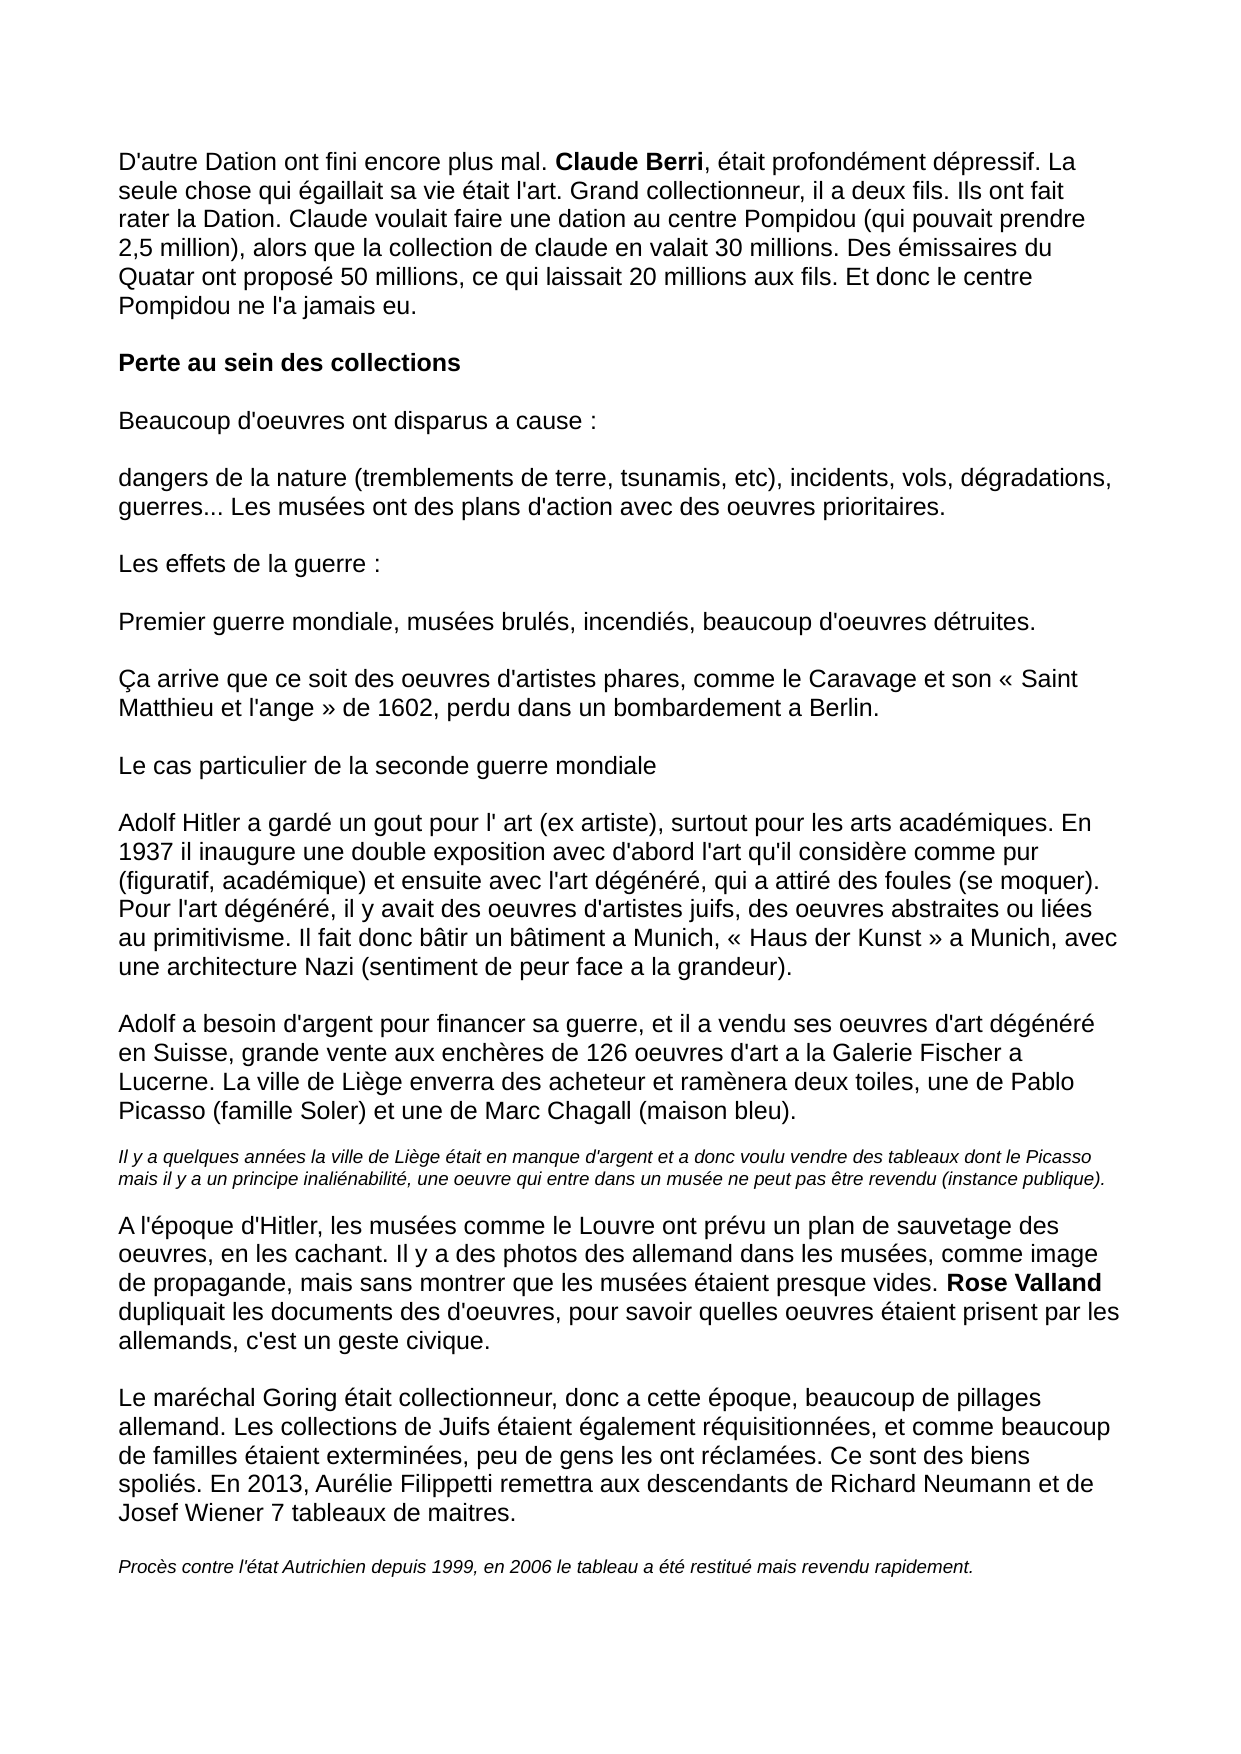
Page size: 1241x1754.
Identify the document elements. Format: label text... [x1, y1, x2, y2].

text Le cas particulier de la seconde guerre mondiale [118, 751, 1122, 779]
text Perte au sein des collections [118, 348, 1122, 377]
text Le maréchal Goring était collectionneur, donc a cette époque, beaucoup de pillages allemand. Les collections de Juifs étaient également réquisitionnées, et comme beaucoup de familles étaient exterminées, peu de gens les ont réclamées. Ce sont des biens spoliés. En 2013, Aurélie Filippetti remettra aux descendants de Richard Neumann et de Josef Wiener 7 tableaux de maitres. [118, 1383, 1122, 1527]
text Adolf a besoin d'argent pour financer sa guerre, et il a vendu ses oeuvres d'art dégénéré en Suisse, grande vente aux enchères de 126 oeuvres d'art a la Galerie Fischer a Lucerne. La ville de Liège enverra des acheteur et ramènera deux toiles, une de Pablo Picasso (famille Soler) et une de Marc Chagall (maison bleu). [118, 1009, 1122, 1124]
text Beaucoup d'oeuvres ont disparus a cause : [118, 406, 1122, 434]
text D'autre Dation ont fini encore plus mal. Claude Berri, était profondément dépressif. La seule chose qui égaillait sa vie était l'art. Grand collectionneur, il a deux fils. Ils ont fait rater la Dation. Claude voulait faire une dation au centre Pompidou (qui pouvait prendre 2,5 million), alors que la collection de claude en valait 30 millions. Des émissaires du Quatar ont proposé 50 millions, ce qui laissait 20 millions aux fils. Et donc le centre Pompidou ne l'a jamais eu. [118, 147, 1122, 319]
text Ça arrive que ce soit des oeuvres d'artistes phares, comme le Caravage et son « Saint Matthieu et l'ange » de 1602, perdu dans un bombardement a Berlin. [118, 664, 1122, 722]
text dangers de la nature (tremblements de terre, tsunamis, etc), incidents, vols, dégradations, guerres... Les musées ont des plans d'action avec des oeuvres prioritaires. [118, 463, 1122, 521]
text Premier guerre mondiale, musées brulés, incendiés, beaucoup d'oeuvres détruites. [118, 607, 1122, 636]
text A l'époque d'Hitler, les musées comme le Louvre ont prévu un plan de sauvetage des oeuvres, en les cachant. Il y a des photos des allemand dans les musées, comme image de propagande, mais sans montrer que les musées étaient presque vides. Rose Valland dupliquait les documents des d'oeuvres, pour savoir quelles oeuvres étaient prisent par les allemands, c'est un geste civique. [118, 1211, 1122, 1354]
text Les effets de la guerre : [118, 549, 1122, 578]
text Il y a quelques années la ville de Liège était en manque d'argent et a donc voulu vendre des tableaux dont le Picasso mais il y a un principe inaliénabilité, une oeuvre qui entre dans un musée ne peut pas être revendu (instance publique). [118, 1146, 1122, 1189]
text Adolf Hitler a gardé un gout pour l' art (ex artiste), surtout pour les arts académiques. En 1937 il inaugure une double exposition avec d'abord l'art qu'il considère comme pur (figuratif, académique) et ensuite avec l'art dégénéré, qui a attiré des foules (se moquer). Pour l'art dégénéré, il y avait des oeuvres d'artistes juifs, des oeuvres abstraites ou liées au primitivisme. Il fait donc bâtir un bâtiment a Munich, « Haus der Kunst » a Munich, avec une architecture Nazi (sentiment de peur face a la grandeur). [118, 808, 1122, 981]
text Procès contre l'état Autrichien depuis 1999, en 2006 le tableau a été restitué mais revendu rapidement. [118, 1556, 1122, 1577]
